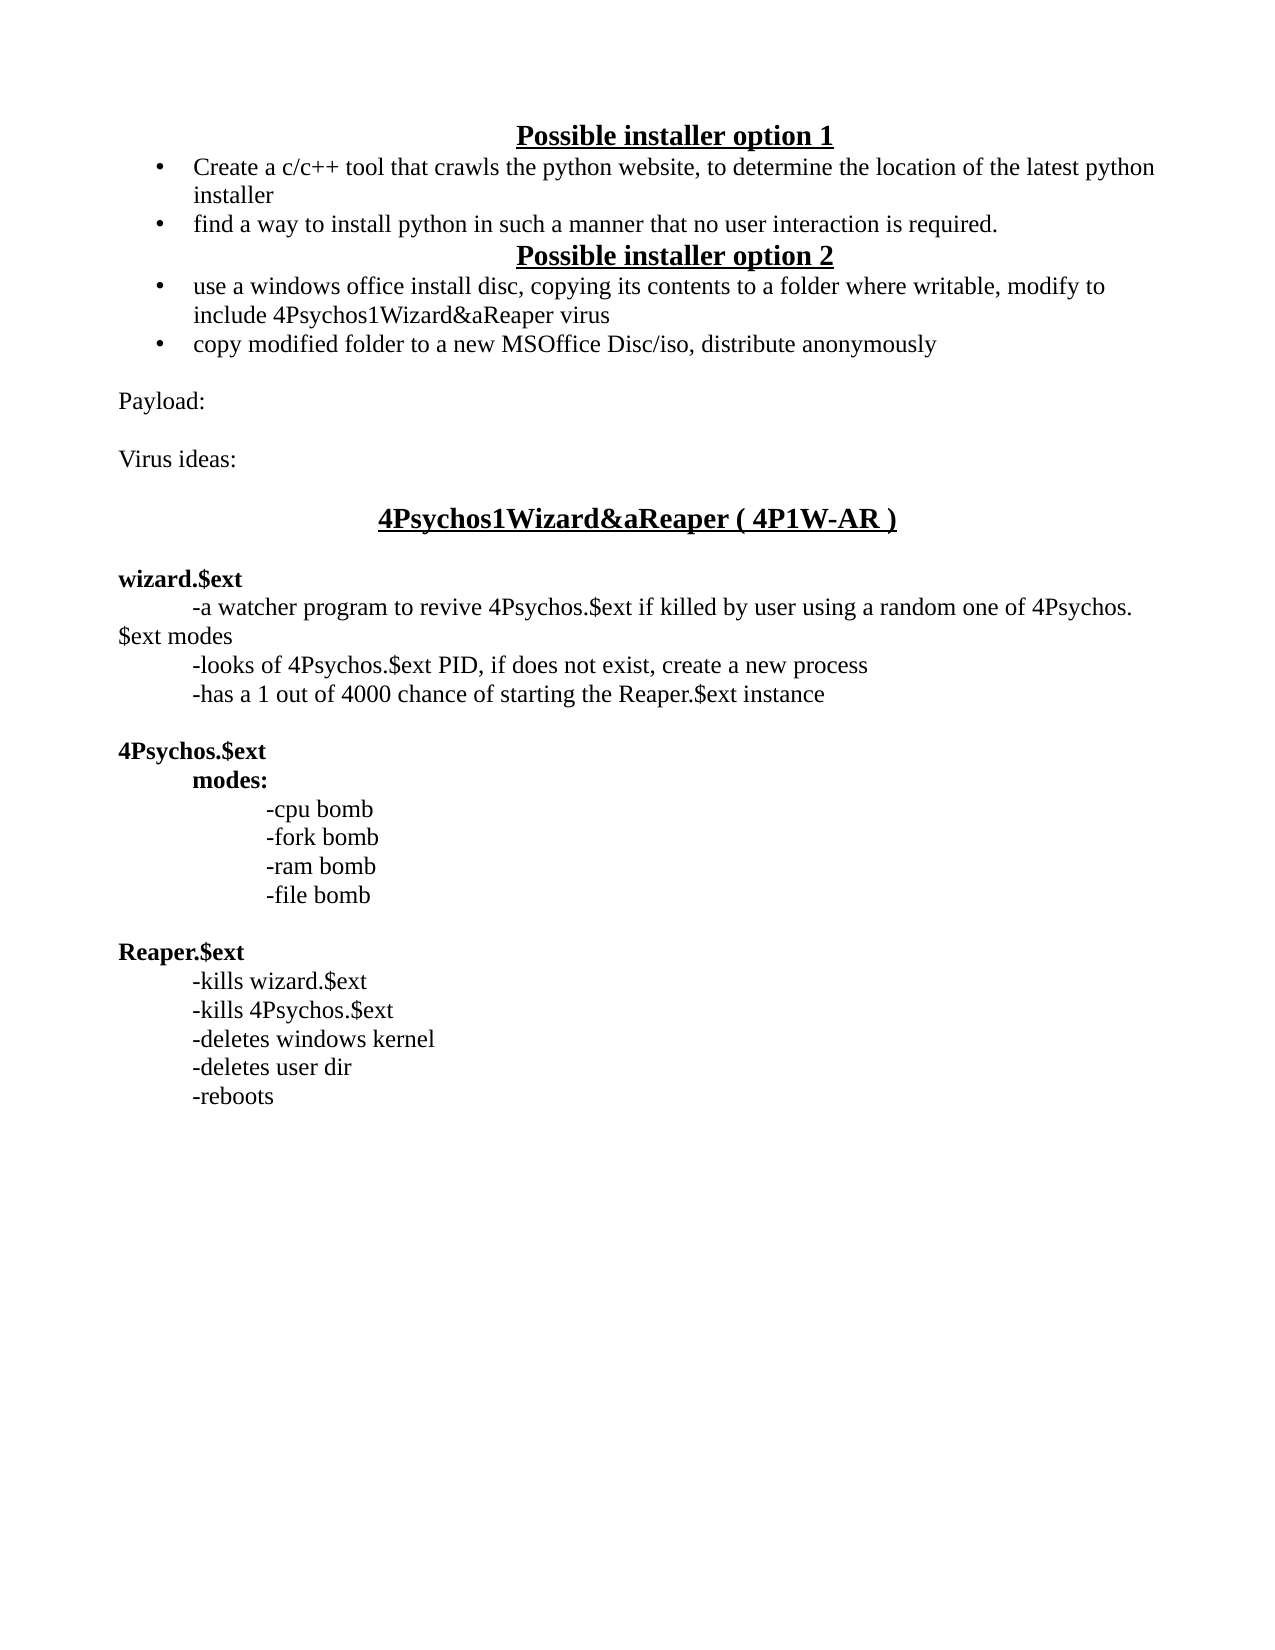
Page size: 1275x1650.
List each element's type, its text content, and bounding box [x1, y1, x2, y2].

text -file bomb [118, 880, 1157, 909]
text -looks of 4Psychos.$ext PID, if does not exist, create a new process [118, 650, 1157, 679]
list copy modified folder to a new MSOffice Disc/iso, distribute anonymously [156, 329, 1157, 358]
text -kills wizard.$ext [118, 966, 1157, 995]
text -deletes user dir [118, 1052, 1157, 1081]
text -kills 4Psychos.$ext [118, 995, 1157, 1024]
list find a way to install python in such a manner that no user interaction is required. [156, 209, 1157, 238]
text -reboots [118, 1081, 1157, 1110]
text 4Psychos.$ext [118, 736, 1157, 765]
text -fork bomb [118, 822, 1157, 851]
text Payload: [118, 386, 1157, 415]
text -cpu bomb [118, 794, 1157, 822]
text -a watcher program to revive 4Psychos.$ext if killed by user using a random one of 4Psychos.$ext modes [118, 592, 1157, 650]
text Reaper.$ext [118, 937, 1157, 966]
text -has a 1 out of 4000 chance of starting the Reaper.$ext instance [118, 679, 1157, 707]
list Create a c/c++ tool that crawls the python website, to determine the location of the latest python installer [156, 152, 1157, 209]
text wizard.$ext [118, 564, 1157, 592]
list Possible installer option 1 [156, 118, 1157, 152]
text modes: [118, 765, 1157, 794]
list use a windows office install disc, copying its contents to a folder where writable, modify to include 4Psychos1Wizard&aReaper virus [156, 271, 1157, 329]
text -deletes windows kernel [118, 1024, 1157, 1052]
list Possible installer option 2 [156, 238, 1157, 271]
text -ram bomb [118, 851, 1157, 880]
text Virus ideas: [118, 444, 1157, 473]
text 4Psychos1Wizard&aReaper ( 4P1W-AR ) [118, 501, 1157, 535]
